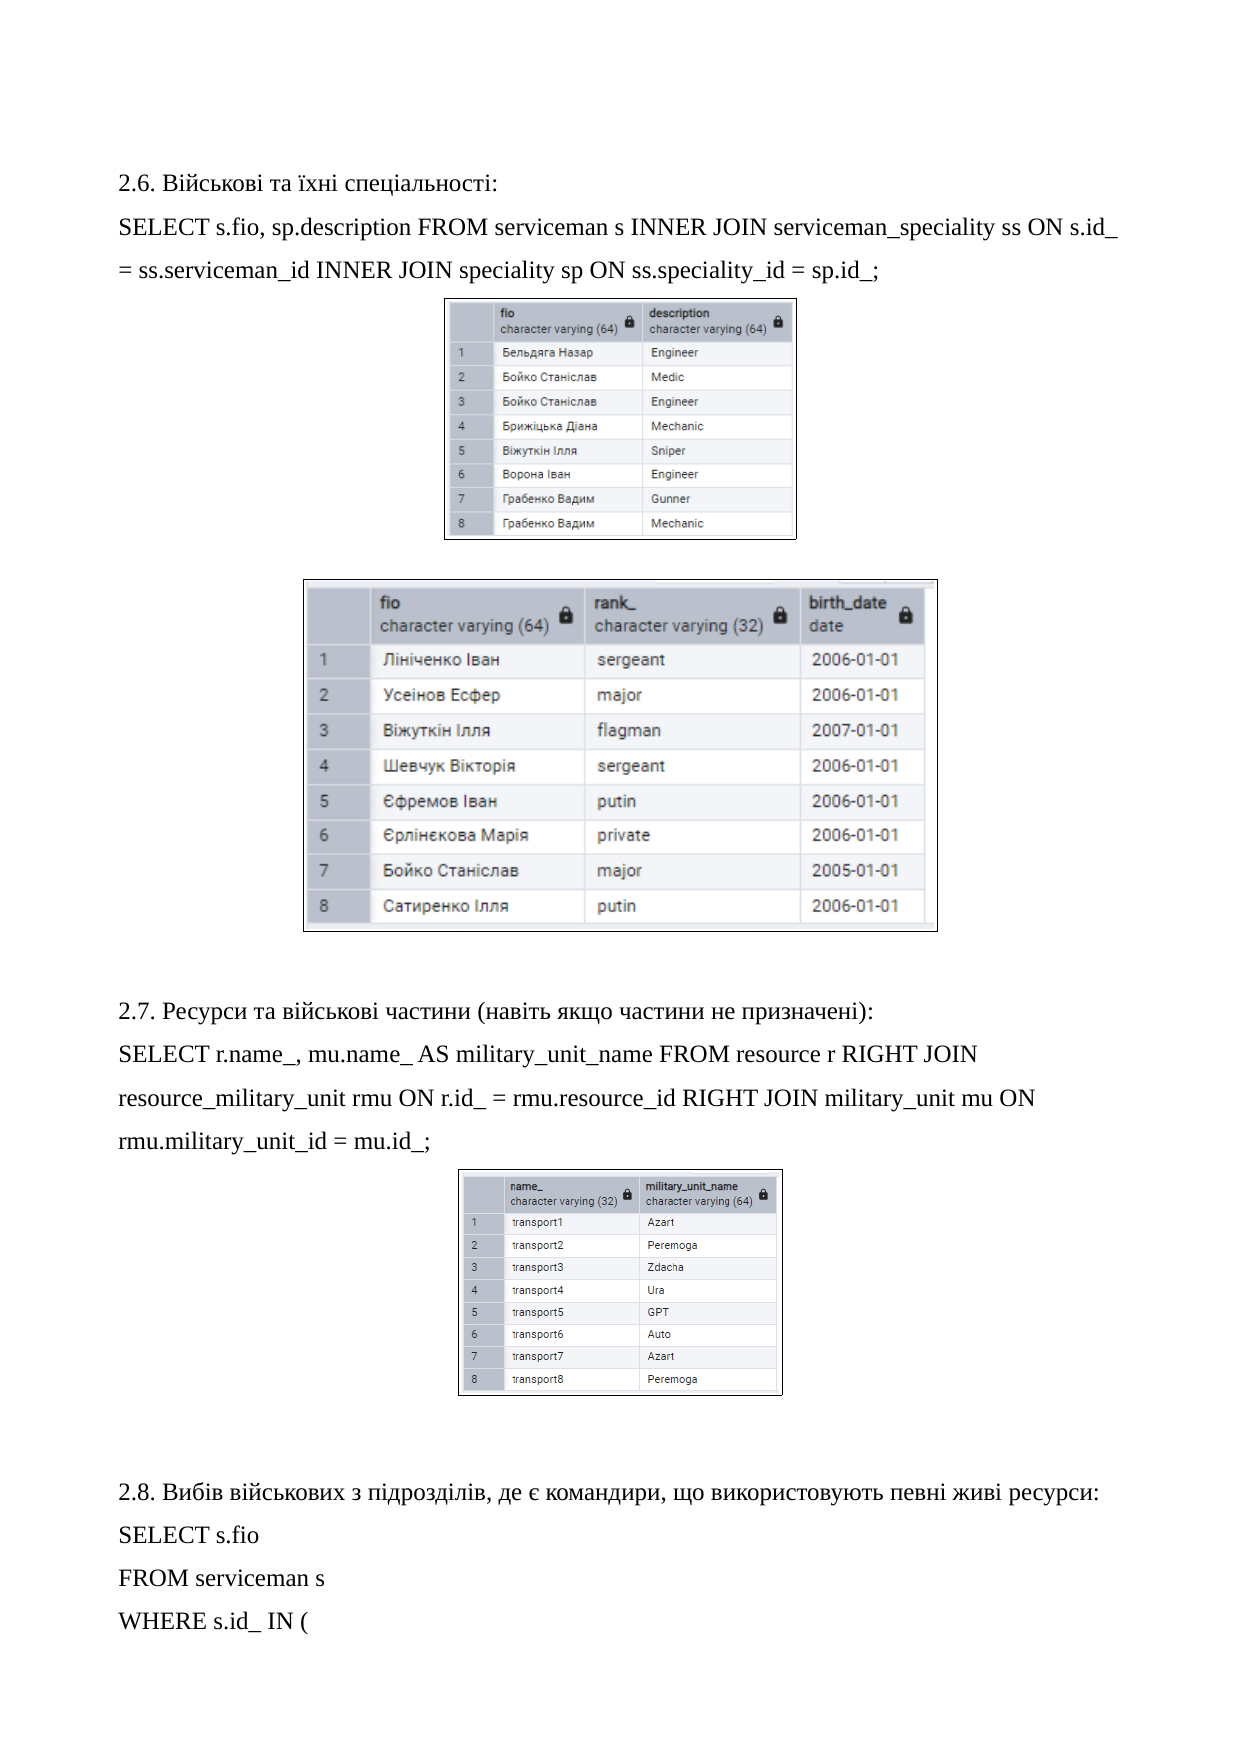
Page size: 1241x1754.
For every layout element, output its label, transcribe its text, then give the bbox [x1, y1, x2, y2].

text 2.6. Військові та їхні спеціальності: [118, 168, 1122, 197]
text WHERE s.id_ IN ( [118, 1606, 1122, 1635]
text SELECT s.fio, sp.description FROM serviceman s INNER JOIN serviceman_speciality ss ON s.id_ = ss.serviceman_id INNER JOIN speciality sp ON ss.speciality_id = sp.id_; [118, 212, 1122, 283]
text FROM serviceman s [118, 1563, 1122, 1592]
text 2.7. Ресурси та військові частини (навіть якщо частини не призначені): [118, 996, 1122, 1025]
picture [447, 301, 794, 536]
text SELECT r.name_, mu.name_ AS military_unit_name FROM resource r RIGHT JOIN resource_military_unit rmu ON r.id_ = rmu.resource_id RIGHT JOIN military_unit mu ON rmu.military_unit_id = mu.id_; [118, 1039, 1122, 1154]
picture [306, 581, 935, 929]
picture [461, 1172, 780, 1393]
text SELECT s.fio [118, 1520, 1122, 1549]
text 2.8. Вибів військових з підрозділів, де є командири, що використовують певні живі ресурси: [118, 1477, 1122, 1506]
